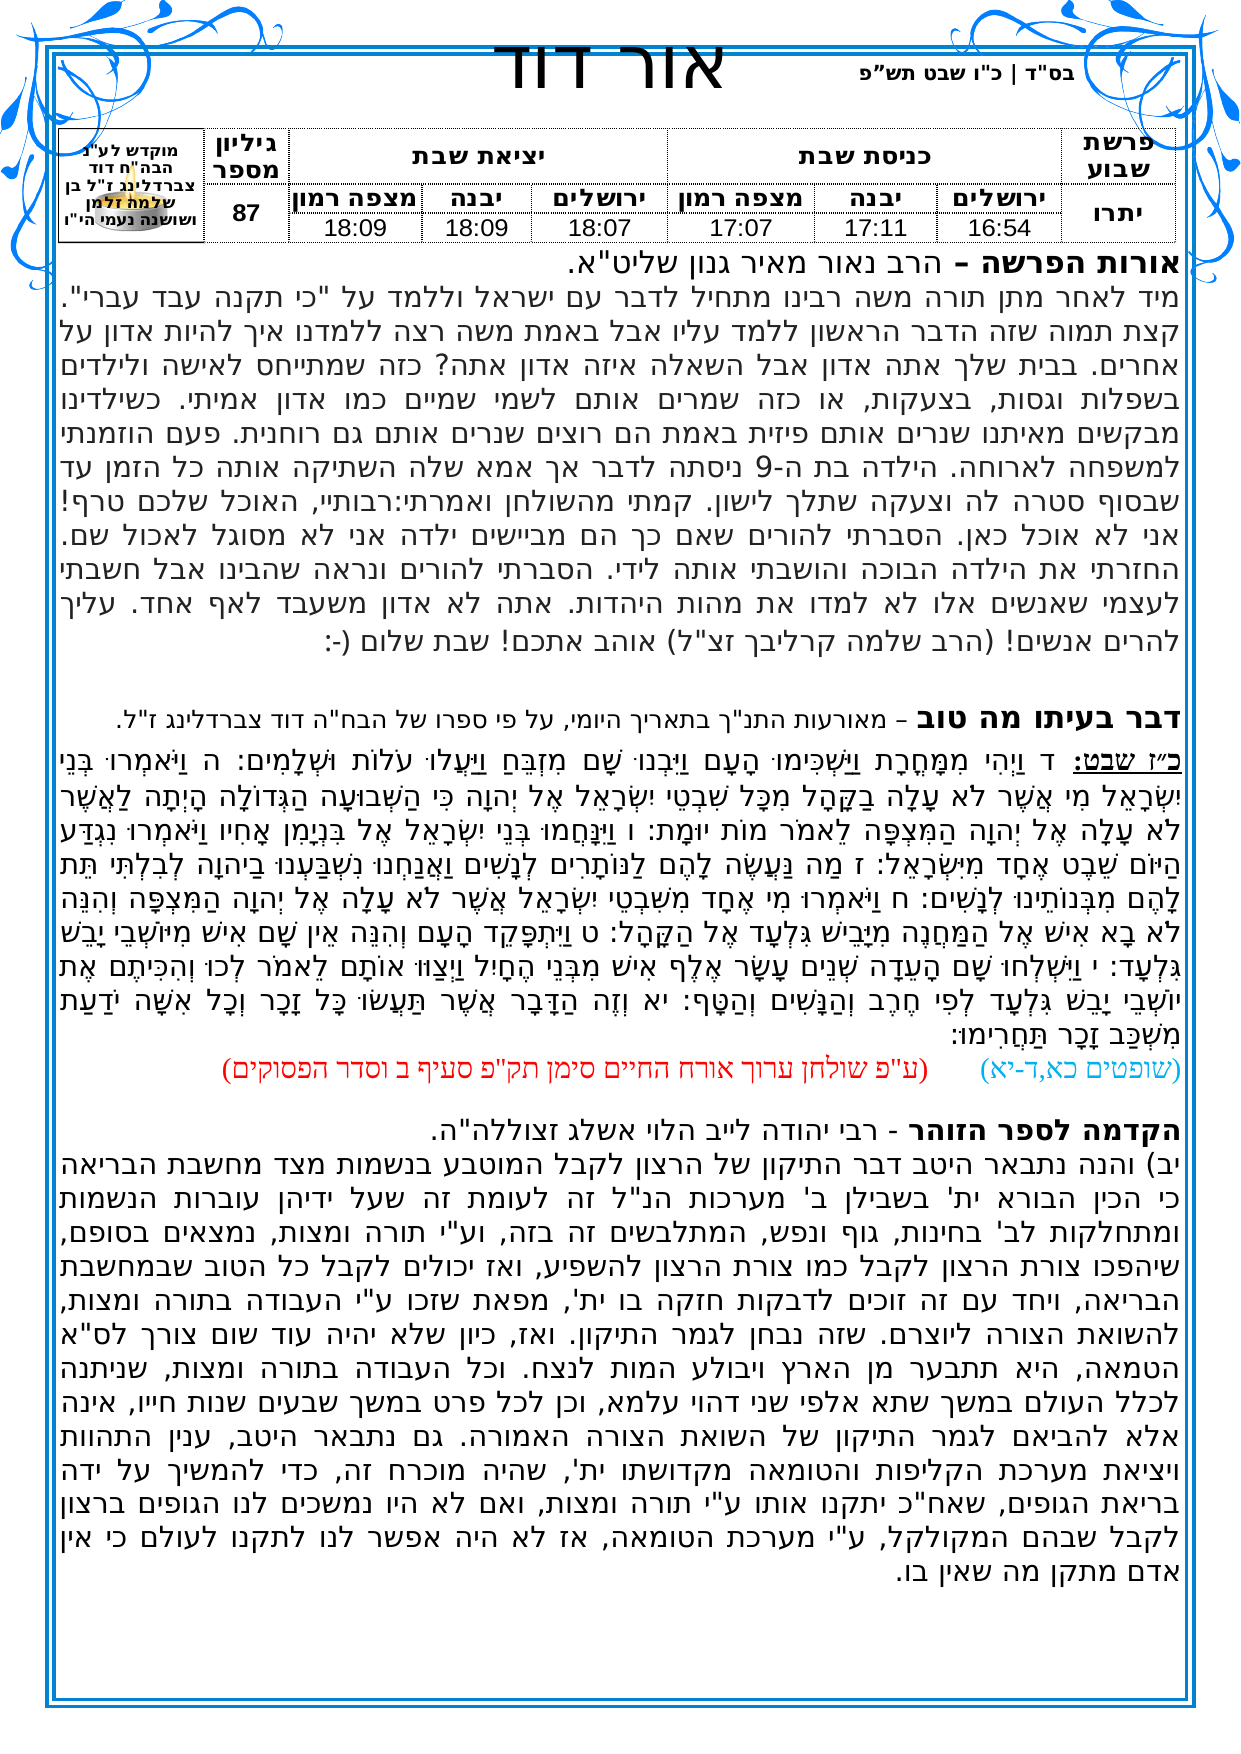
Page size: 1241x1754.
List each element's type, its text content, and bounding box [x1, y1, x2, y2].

list דבר בעיתו מה טוב – מאורעות התנ"ך בתאריך היומי, על פי ספרו של הבח"ה דוד צברדלינג ז"ל.‬ [59, 699, 1182, 736]
text אורות הפרשה – הרב נאור מאיר גנון שליט"א. [283, 119, 950, 280]
list כ״ז שבט: ד וַיְהִי מִמָּחֳרָת וַיַּשְׁכִּימוּ הָעָם וַיִּבְנוּ שָׁם מִזְבֵּחַ וַיַּעֲלוּ עֹלוֹת וּשְׁלָמִים: ה וַיֹּאמְרוּ בְּנֵי יִשְׂרָאֵל מִי אֲשֶׁר לֹא עָלָה בַקָּהָל מִכָּל שִׁבְטֵי יִשְׂרָאֵל אֶל יְהוָה כִּי הַשְּׁבוּעָה הַגְּדוֹלָה הָיְתָה לַאֲשֶׁר לֹא עָלָה אֶל יְהוָה הַמִּצְפָּה לֵאמֹר מוֹת יוּמָת: ו וַיִּנָּחֲמוּ בְּנֵי יִשְׂרָאֵל אֶל בִּנְיָמִן אָחִיו וַיֹּאמְרוּ נִגְדַּע הַיּוֹם שֵׁבֶט אֶחָד מִיִּשְׂרָאֵל: ז מַה נַּעֲשֶׂה לָהֶם לַנּוֹתָרִים לְנָשִׁים וַאֲנַחְנוּ נִשְׁבַּעְנוּ בַיהוָה לְבִלְתִּי תֵּת לָהֶם מִבְּנוֹתֵינוּ לְנָשִׁים: ח וַיֹּאמְרוּ מִי אֶחָד מִשִּׁבְטֵי יִשְׂרָאֵל אֲשֶׁר לֹא עָלָה אֶל יְהוָה הַמִּצְפָּה וְהִנֵּה לֹא בָא אִישׁ אֶל הַמַּחֲנֶה מִיָּבֵישׁ גִּלְעָד אֶל הַקָּהָל: ט וַיִּתְפָּקֵד הָעָם וְהִנֵּה אֵין שָׁם אִישׁ מִיּוֹשְׁבֵי יָבֵשׁ גִּלְעָד: י וַיִּשְׁלְחוּ שָׁם הָעֵדָה שְׁנֵים עָשָׂר אֶלֶף אִישׁ מִבְּנֵי הֶחָיִל וַיְצַוּוּ אוֹתָם לֵאמֹר לְכוּ וְהִכִּיתֶם אֶת יוֹשְׁבֵי יָבֵשׁ גִּלְעָד לְפִי חֶרֶב וְהַנָּשִׁים וְהַטָּף: יא וְזֶה הַדָּבָר אֲשֶׁר תַּעֲשׂוּ כָּל זָכָר וְכָל אִשָּׁה יֹדַעַת מִשְׁכַּב זָכָר תַּחֲרִימוּ: [59, 736, 1182, 1051]
list (שופטים כא,ד-יא) (ע"פ שולחן ערוך אורח החיים סימן תק''פ סעיף ב וסדר הפסוקים) [59, 1051, 1182, 1084]
picture [49, 49, 283, 290]
picture [0, 0, 283, 290]
picture [950, 0, 1241, 283]
picture [56, 56, 283, 290]
text מיד לאחר מתן תורה משה רבינו מתחיל לדבר עם ישראל וללמד על "כי תקנה עבד עברי".קצת תמוה שזה הדבר הראשון ללמד עליו אבל באמת משה רצה ללמדנו איך להיות אדון על אחרים. בבית שלך אתה אדון אבל השאלה איזה אדון אתה? כזה שמתייחס לאישה ולילדים בשפלות וגסות, בצעקות, או כזה שמרים אותם לשמי שמיים כמו אדון אמיתי. כשילדינו מבקשים מאיתנו שנרים אותם פיזית באמת הם רוצים שנרים אותם גם רוחנית. פעם הוזמנתי למשפחה לארוחה. הילדה בת ה-9 ניסתה לדבר אך אמא שלה השתיקה אותה כל הזמן עד שבסוף סטרה לה וצעקה שתלך לישון. קמתי מהשולחן ואמרתי:רבותיי, האוכל שלכם טרף!אני לא אוכל כאן. הסברתי להורים שאם כך הם מביישים ילדה אני לא מסוגל לאכול שם.החזרתי את הילדה הבוכה והושבתי אותה לידי. הסברתי להורים ונראה שהבינו אבל חשבתי לעצמי שאנשים אלו לא למדו את מהות היהדות. אתה לא אדון משעבד לאף אחד. עליך להרים אנשים! (הרב שלמה קרליבך זצ"ל) אוהב אתכם! שבת שלום ‎:-)‎ [59, 280, 1182, 659]
text יב) והנה נתבאר היטב דבר התיקון של הרצון לקבל המוטבע בנשמות מצד מחשבת הבריאה כי הכין הבורא ית' בשבילן ב' מערכות הנ"ל זה לעומת זה שעל ידיהן עוברות הנשמות ומתחלקות לב' בחינות, גוף ונפש, המתלבשים זה בזה, וע"י תורה ומצות, נמצאים בסופם, שיהפכו צורת הרצון לקבל כמו צורת הרצון להשפיע, ואז יכולים לקבל כל הטוב שבמחשבת הבריאה, ויחד עם זה זוכים לדבקות חזקה בו ית', מפאת שזכו ע"י העבודה בתורה ומצות, להשואת הצורה ליוצרם. שזה נבחן לגמר התיקון. ואז, כיון שלא יהיה עוד שום צורך לס"א הטמאה, היא תתבער מן הארץ ויבולע המות לנצח. וכל העבודה בתורה ומצות, שניתנה לכלל העולם במשך שתא אלפי שני דהוי עלמא, וכן לכל פרט במשך שבעים שנות חייו, אינה אלא להביאם לגמר התיקון של השואת הצורה האמורה. גם נתבאר היטב, ענין התהוות ויציאת מערכת הקליפות והטומאה מקדושתו ית', שהיה מוכרח זה, כדי להמשיך על ידה בריאת הגופים, שאח"כ יתקנו אותו ע"י תורה ומצות, ואם לא היו נמשכים לנו הגופים ברצון לקבל שבהם המקולקל, ע"י מערכת הטומאה, אז לא היה אפשר לנו לתקנו לעולם כי אין אדם מתקן מה שאין בו. [59, 1147, 1182, 1589]
list הקדמה לספר הזוהר - רבי יהודה לייב הלוי אשלג זצוללה"ה. [59, 1113, 1182, 1147]
